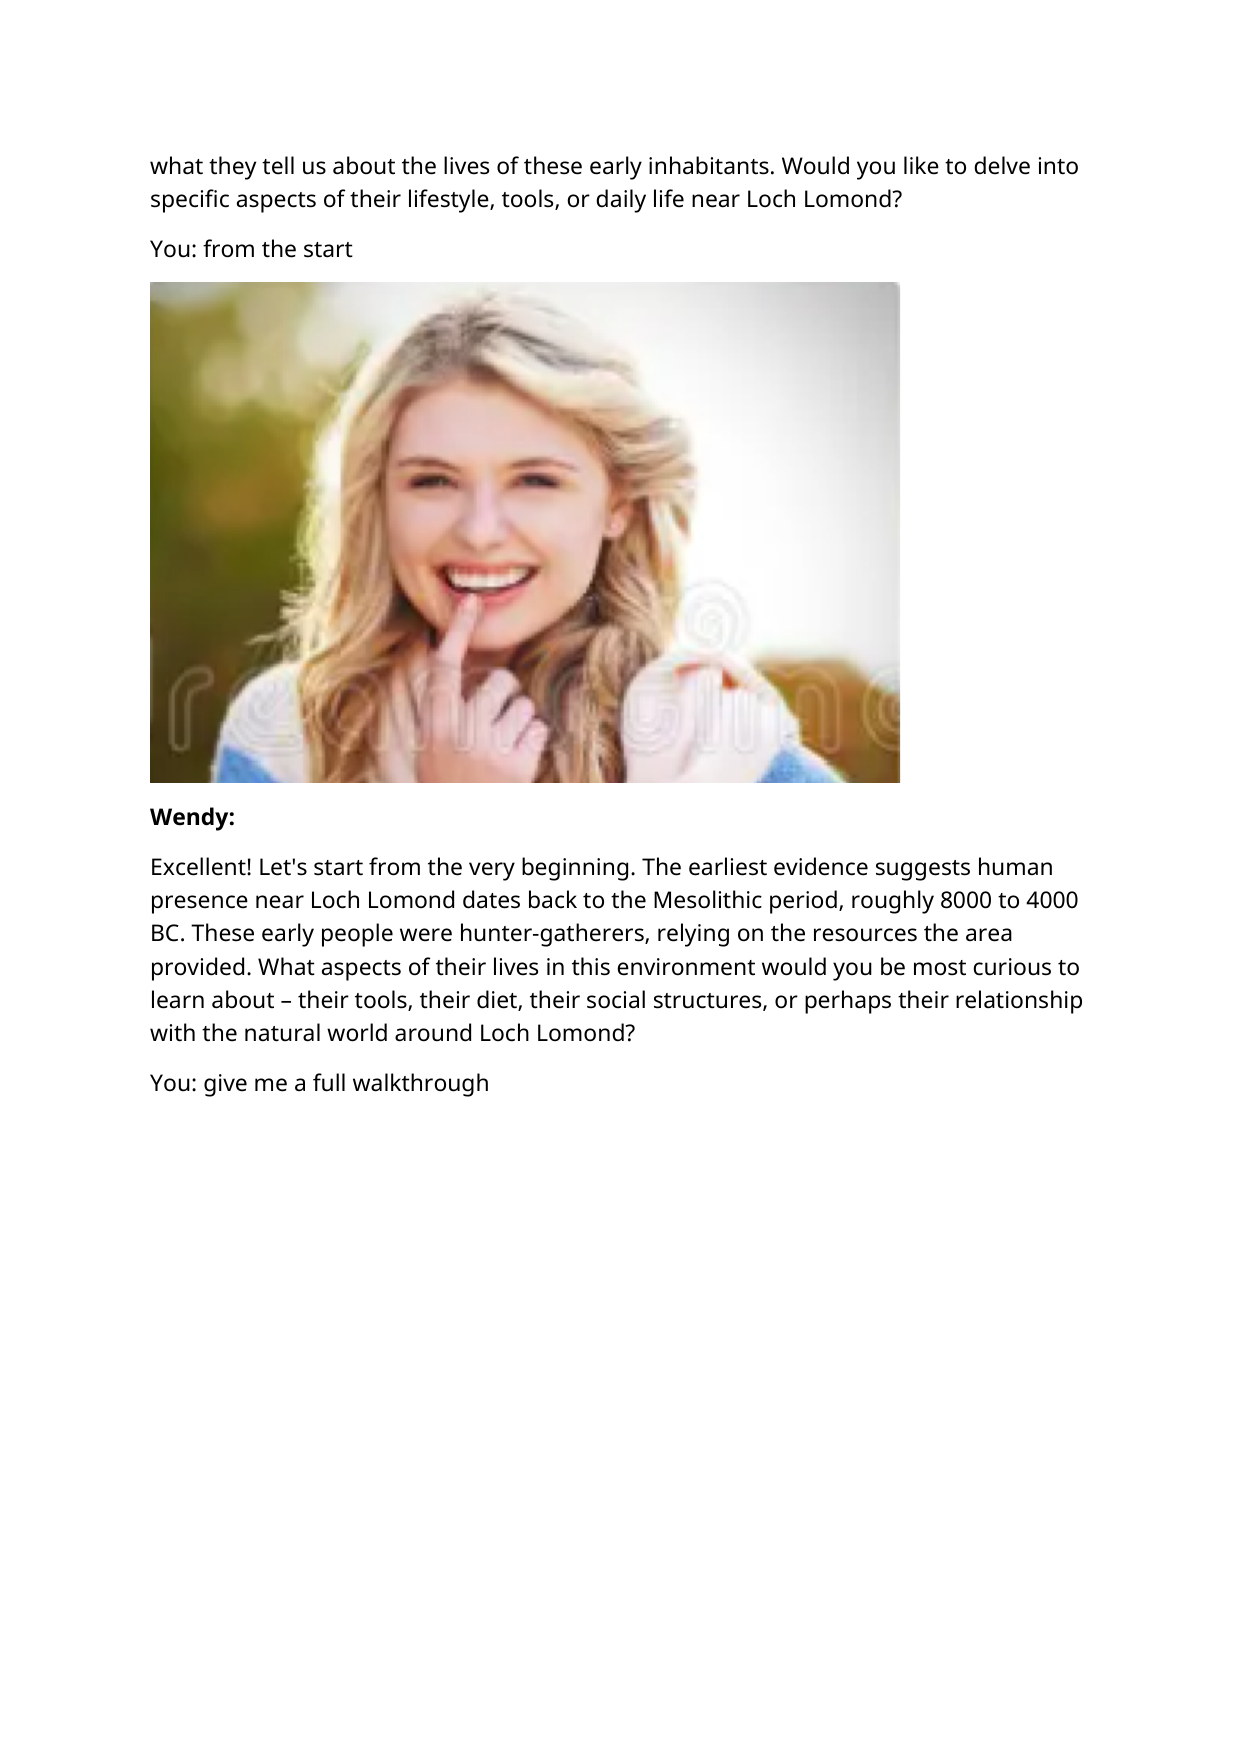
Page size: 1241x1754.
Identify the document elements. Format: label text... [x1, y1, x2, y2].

text You: from the start [150, 233, 1090, 264]
text what they tell us about the lives of these early inhabitants. Would you like to delve into specific aspects of their lifestyle, tools, or daily life near Loch Lomond? [150, 150, 1090, 214]
text You: give me a full walkthrough [150, 1066, 1090, 1098]
text Wendy: [150, 801, 1090, 832]
text Excellent! Let's start from the very beginning. The earliest evidence suggests human presence near Loch Lomond dates back to the Mesolithic period, roughly 8000 to 4000 BC. These early people were hunter-gatherers, relying on the resources the area provided. What aspects of their lives in this environment would you be most curious to learn about – their tools, their diet, their social structures, or perhaps their relationship with the natural world around Loch Lomond? [150, 851, 1090, 1048]
